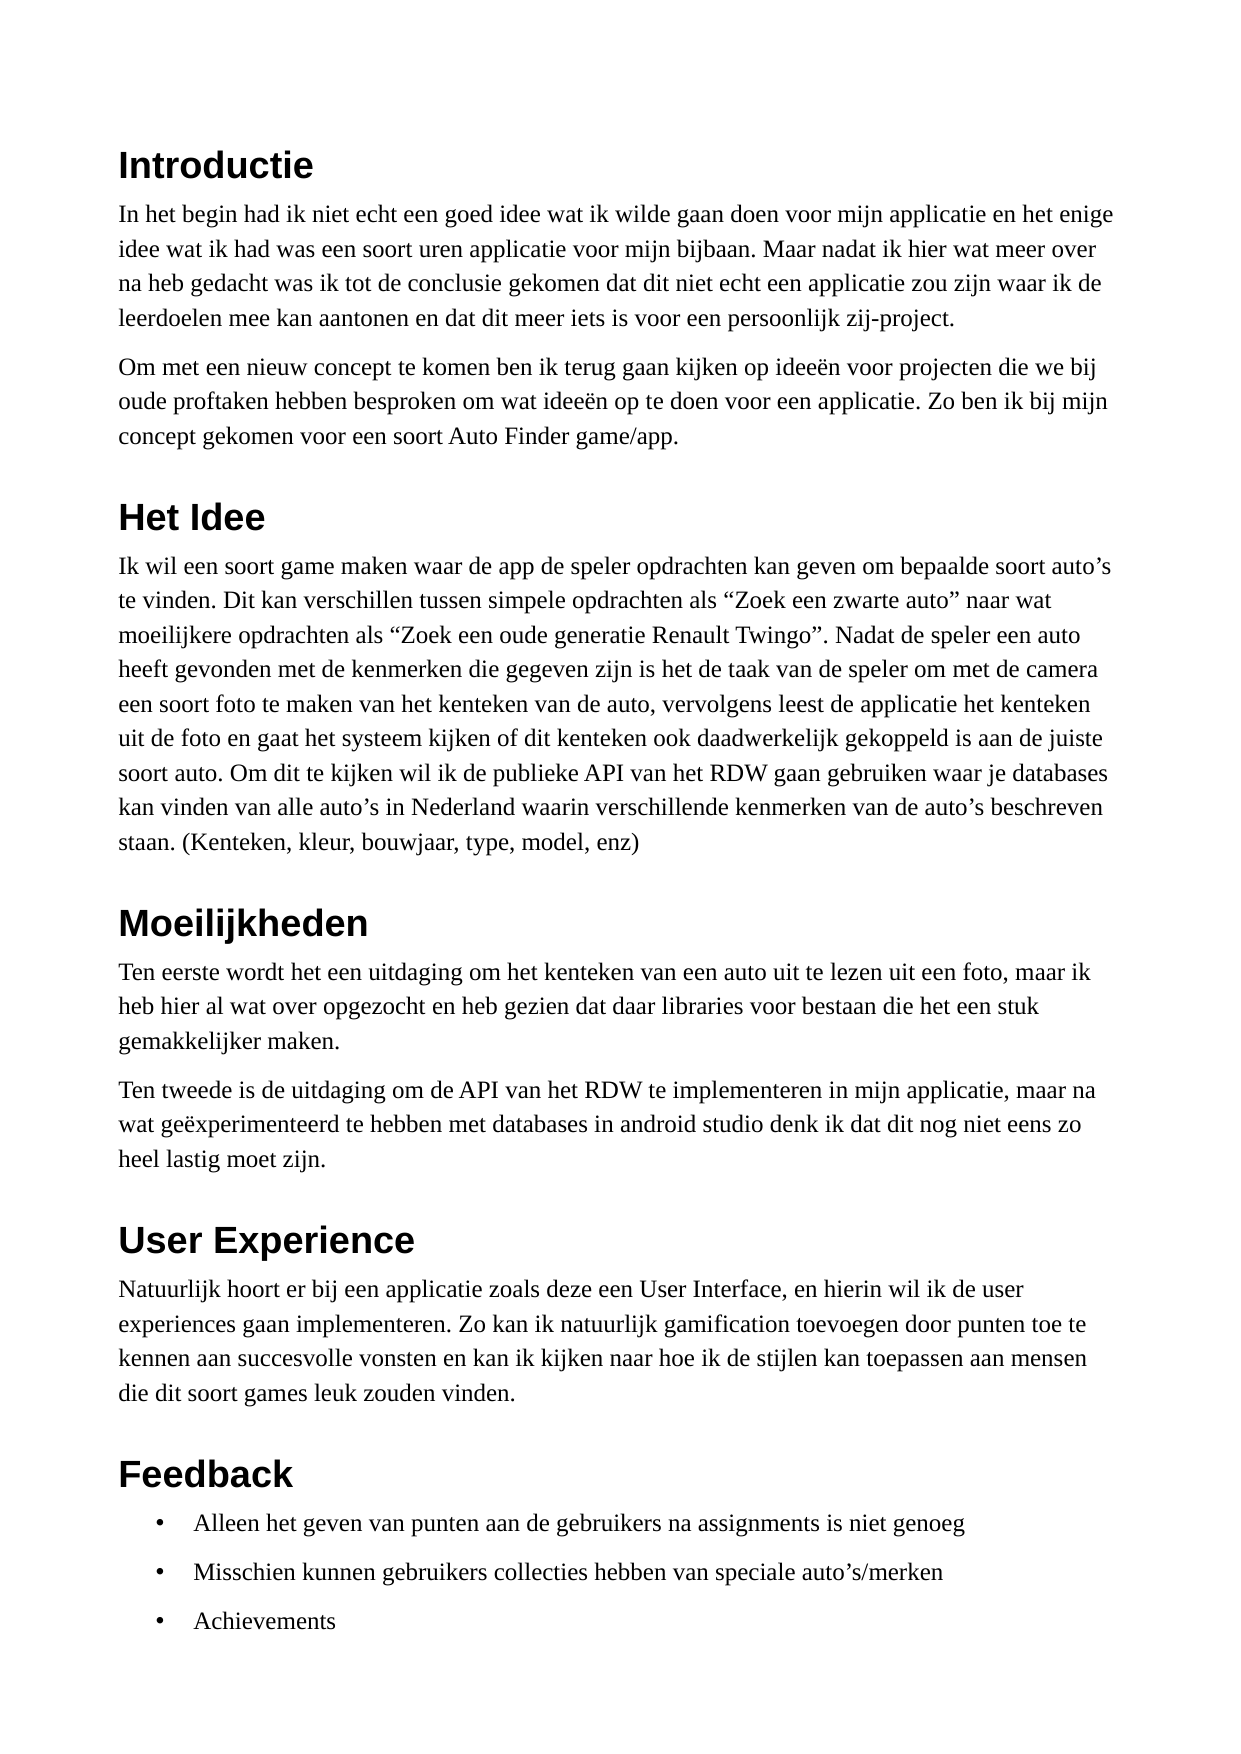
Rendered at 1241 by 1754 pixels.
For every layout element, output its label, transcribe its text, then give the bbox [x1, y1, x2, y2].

subtitle Introductie [118, 143, 1122, 187]
subtitle User Experience [118, 1218, 1122, 1262]
list Alleen het geven van punten aan de gebruikers na assignments is niet genoeg [156, 1508, 1122, 1537]
subtitle Moeilijkheden [118, 901, 1122, 944]
text Ten tweede is de uitdaging om de API van het RDW te implementeren in mijn applicatie, maar na wat geëxperimenteerd te hebben met databases in android studio denk ik dat dit nog niet eens zo heel lastig moet zijn. [118, 1075, 1122, 1173]
subtitle Feedback [118, 1452, 1122, 1495]
list Achievements [156, 1606, 1122, 1635]
text Om met een nieuw concept te komen ben ik terug gaan kijken op ideeën voor projecten die we bij oude proftaken hebben besproken om wat ideeën op te doen voor een applicatie. Zo ben ik bij mijn concept gekomen voor een soort Auto Finder game/app. [118, 352, 1122, 449]
text Ten eerste wordt het een uitdaging om het kenteken van een auto uit te lezen uit een foto, maar ik heb hier al wat over opgezocht en heb gezien dat daar libraries voor bestaan die het een stuk gemakkelijker maken. [118, 957, 1122, 1055]
subtitle Het Idee [118, 495, 1122, 538]
text In het begin had ik niet echt een goed idee wat ik wilde gaan doen voor mijn applicatie en het enige idee wat ik had was een soort uren applicatie voor mijn bijbaan. Maar nadat ik hier wat meer over na heb gedacht was ik tot de conclusie gekomen dat dit niet echt een applicatie zou zijn waar ik de leerdoelen mee kan aantonen en dat dit meer iets is voor een persoonlijk zij-project. [118, 199, 1122, 331]
text Natuurlijk hoort er bij een applicatie zoals deze een User Interface, en hierin wil ik de user experiences gaan implementeren. Zo kan ik natuurlijk gamification toevoegen door punten toe te kennen aan succesvolle vonsten en kan ik kijken naar hoe ik de stijlen kan toepassen aan mensen die dit soort games leuk zouden vinden. [118, 1274, 1122, 1406]
list Misschien kunnen gebruikers collecties hebben van speciale auto’s/merken [156, 1557, 1122, 1586]
text Ik wil een soort game maken waar de app de speler opdrachten kan geven om bepaalde soort auto’s te vinden. Dit kan verschillen tussen simpele opdrachten als “Zoek een zwarte auto” naar wat moeilijkere opdrachten als “Zoek een oude generatie Renault Twingo”. Nadat de speler een auto heeft gevonden met de kenmerken die gegeven zijn is het de taak van de speler om met de camera een soort foto te maken van het kenteken van de auto, vervolgens leest de applicatie het kenteken uit de foto en gaat het systeem kijken of dit kenteken ook daadwerkelijk gekoppeld is aan de juiste soort auto. Om dit te kijken wil ik de publieke API van het RDW gaan gebruiken waar je databases kan vinden van alle auto’s in Nederland waarin verschillende kenmerken van de auto’s beschreven staan. (Kenteken, kleur, bouwjaar, type, model, enz) [118, 551, 1122, 856]
